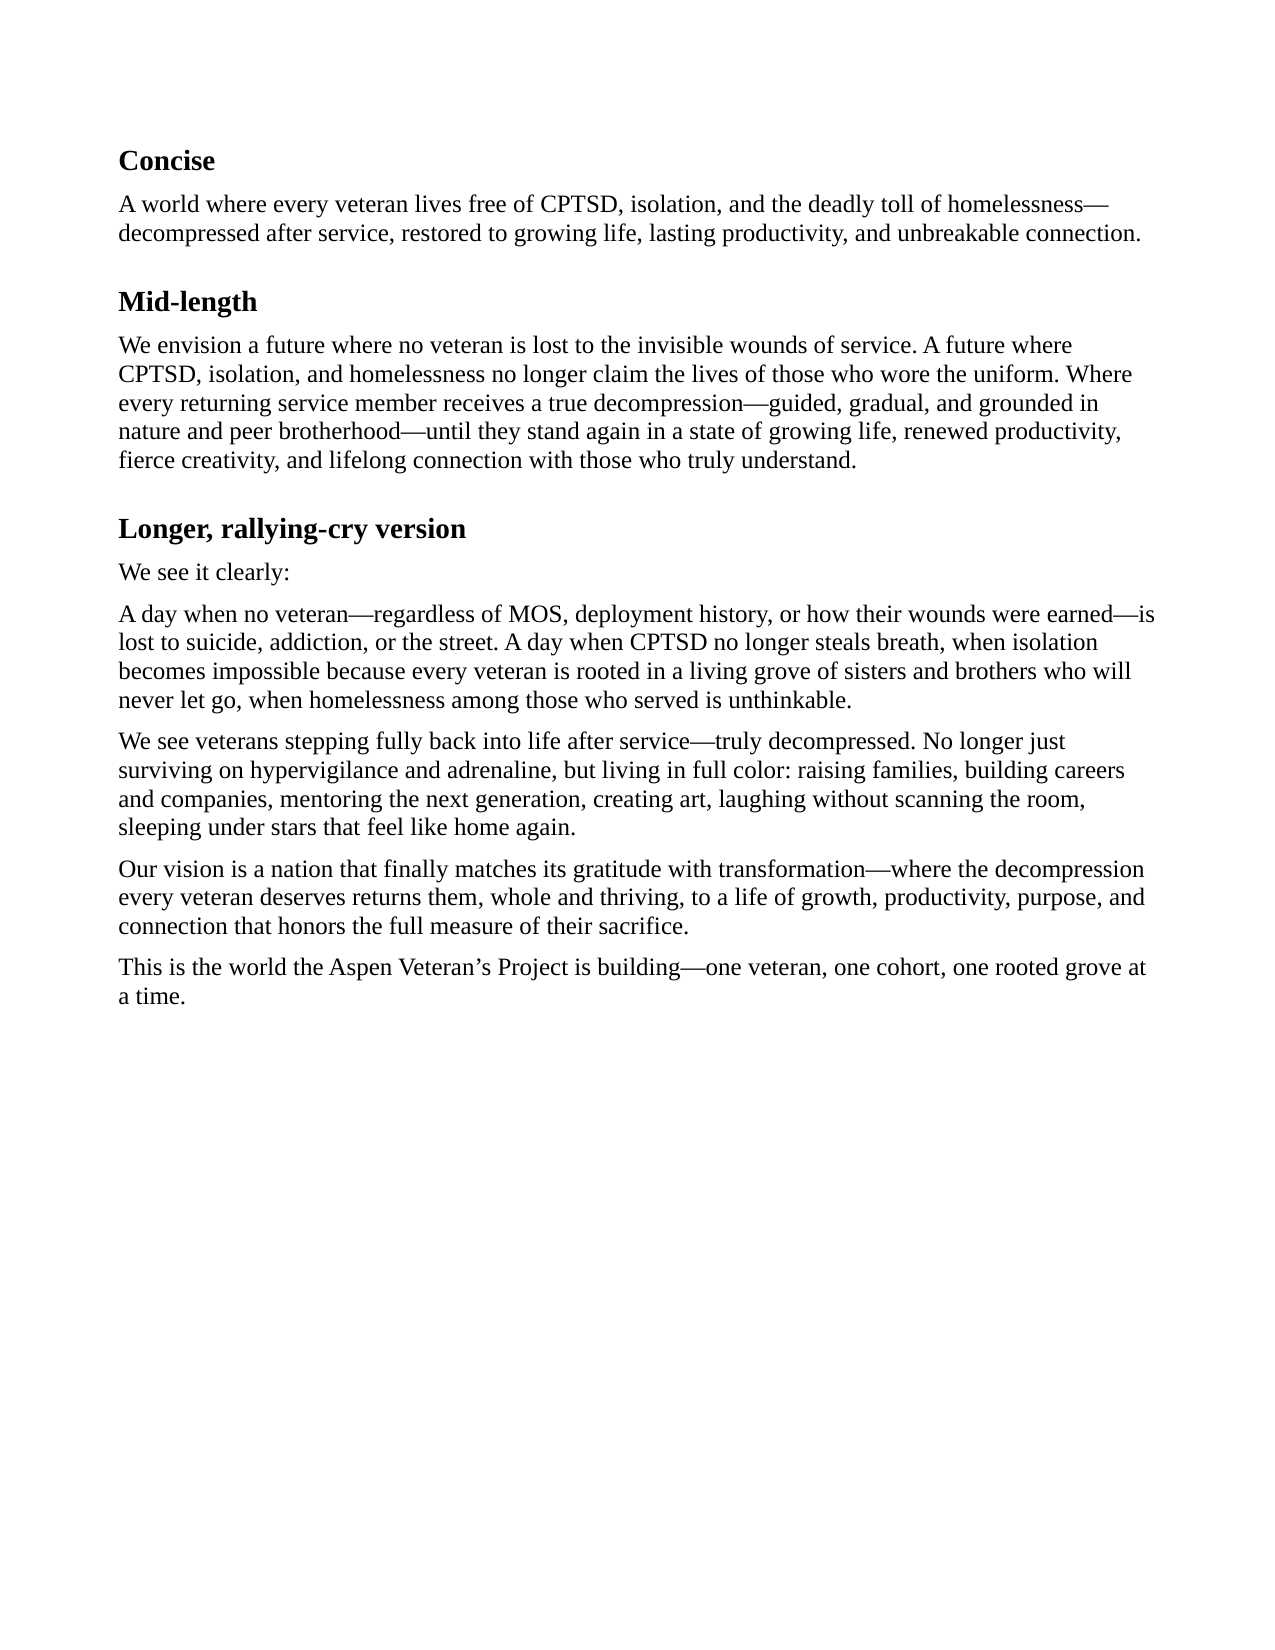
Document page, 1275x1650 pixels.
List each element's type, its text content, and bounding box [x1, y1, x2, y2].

text We see veterans stepping fully back into life after service—truly decompressed. No longer just surviving on hypervigilance and adrenaline, but living in full color: raising families, building careers and companies, mentoring the next generation, creating art, laughing without scanning the room, sleeping under stars that feel like home again. [118, 726, 1157, 841]
subtitle Longer, rallying-cry version [118, 511, 1157, 545]
text A world where every veteran lives free of CPTSD, isolation, and the deadly toll of homelessness—decompressed after service, restored to growing life, lasting productivity, and unbreakable connection. [118, 189, 1157, 247]
text A day when no veteran—regardless of MOS, deployment history, or how their wounds were earned—is lost to suicide, addiction, or the street. A day when CPTSD no longer steals breath, when isolation becomes impossible because every veteran is rooted in a living grove of sisters and brothers who will never let go, when homelessness among those who served is unthinkable. [118, 599, 1157, 714]
text This is the world the Aspen Veteran’s Project is building—one veteran, one cohort, one rooted grove at a time. [118, 952, 1157, 1010]
subtitle Concise [118, 143, 1157, 177]
text Our vision is a nation that finally matches its gratitude with transformation—where the decompression every veteran deserves returns them, whole and thriving, to a life of growth, productivity, purpose, and connection that honors the full measure of their sacrifice. [118, 854, 1157, 940]
text We see it clearly: [118, 557, 1157, 586]
subtitle Mid-length [118, 284, 1157, 318]
text We envision a future where no veteran is lost to the invisible wounds of service. A future where CPTSD, isolation, and homelessness no longer claim the lives of those who wore the uniform. Where every returning service member receives a true decompression—guided, gradual, and grounded in nature and peer brotherhood—until they stand again in a state of growing life, renewed productivity, fierce creativity, and lifelong connection with those who truly understand. [118, 330, 1157, 474]
